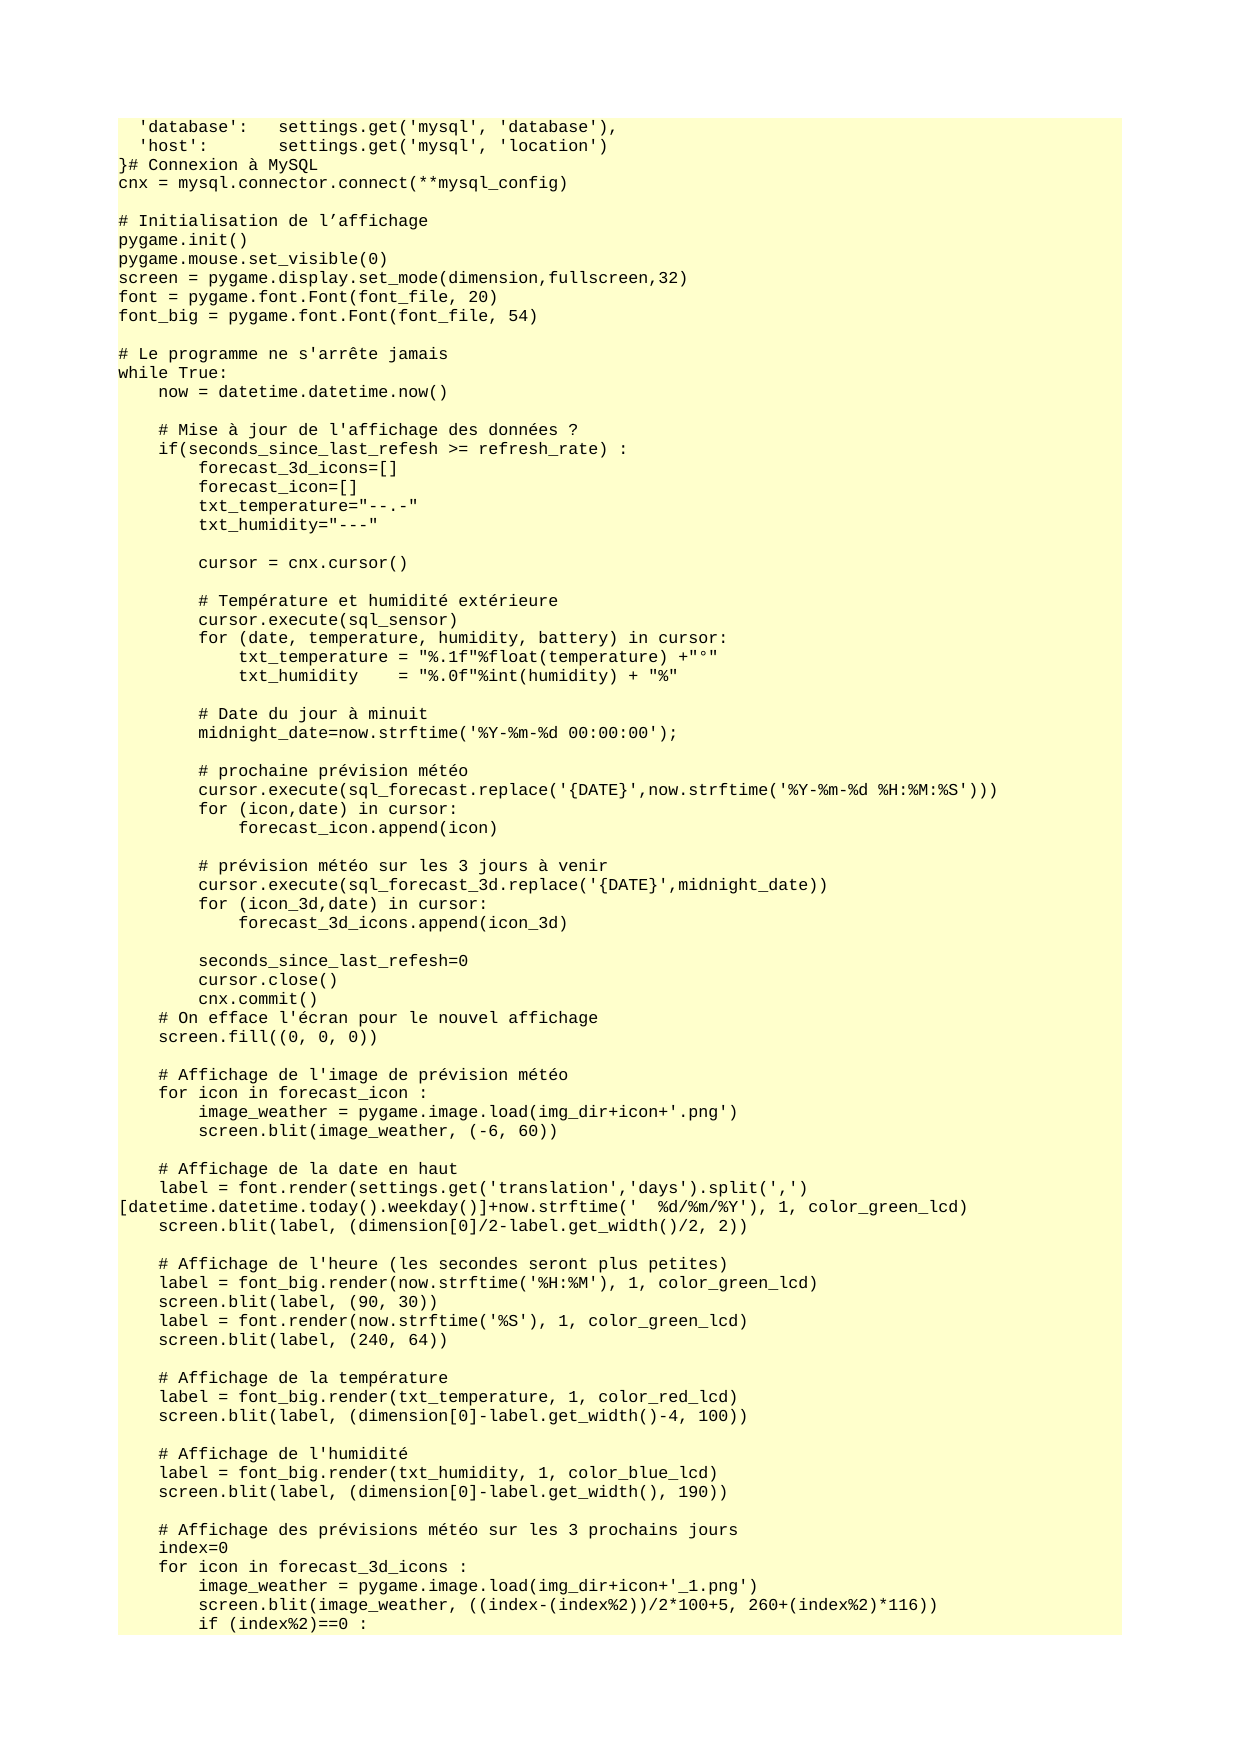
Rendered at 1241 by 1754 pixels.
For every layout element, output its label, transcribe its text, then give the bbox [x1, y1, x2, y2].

text 'database': settings.get('mysql', 'database'), [118, 118, 1122, 137]
text 'host': settings.get('mysql', 'location') [118, 137, 1122, 156]
text # prévision météo sur les 3 jours à venir [118, 857, 1122, 876]
text screen.blit(label, (dimension[0]-label.get_width()-4, 100)) [118, 1407, 1122, 1426]
text for (date, temperature, humidity, battery) in cursor: [118, 630, 1122, 649]
text forecast_icon.append(icon) [118, 819, 1122, 838]
text screen.blit(label, (dimension[0]-label.get_width(), 190)) [118, 1483, 1122, 1502]
text font_big = pygame.font.Font(font_file, 54) [118, 308, 1122, 327]
text screen.blit(label, (90, 30)) [118, 1293, 1122, 1312]
text # Affichage des prévisions météo sur les 3 prochains jours [118, 1521, 1122, 1540]
text midnight_date=now.strftime('%Y-%m-%d 00:00:00'); [118, 725, 1122, 744]
text # Mise à jour de l'affichage des données ? [118, 421, 1122, 440]
text for (icon_3d,date) in cursor: [118, 895, 1122, 914]
text txt_temperature = "%.1f"%float(temperature) +"°" [118, 649, 1122, 668]
text }# Connexion à MySQL [118, 156, 1122, 175]
text for icon in forecast_3d_icons : [118, 1559, 1122, 1578]
text # Affichage de l'heure (les secondes seront plus petites) [118, 1256, 1122, 1274]
text if(seconds_since_last_refesh >= refresh_rate) : [118, 440, 1122, 459]
text # Température et humidité extérieure [118, 592, 1122, 611]
text forecast_3d_icons=[] [118, 459, 1122, 478]
text cursor.execute(sql_sensor) [118, 611, 1122, 630]
text screen.blit(label, (240, 64)) [118, 1331, 1122, 1350]
text # On efface l'écran pour le nouvel affichage [118, 1009, 1122, 1028]
text while True: [118, 364, 1122, 383]
text # Le programme ne s'arrête jamais [118, 346, 1122, 364]
text for icon in forecast_icon : [118, 1085, 1122, 1104]
text screen.blit(image_weather, (-6, 60)) [118, 1123, 1122, 1142]
text label = font_big.render(txt_humidity, 1, color_blue_lcd) [118, 1464, 1122, 1483]
text # Initialisation de l’affichage [118, 213, 1122, 232]
text # Date du jour à minuit [118, 706, 1122, 725]
text cursor = cnx.cursor() [118, 554, 1122, 573]
text image_weather = pygame.image.load(img_dir+icon+'.png') [118, 1104, 1122, 1123]
text label = font.render(settings.get('translation','days').split(',')[datetime.datetime.today().weekday()]+now.strftime(' %d/%m/%Y'), 1, color_green_lcd) [118, 1180, 1122, 1218]
text screen.blit(image_weather, ((index-(index%2))/2*100+5, 260+(index%2)*116)) [118, 1597, 1122, 1616]
text # Affichage de la température [118, 1369, 1122, 1388]
text index=0 [118, 1540, 1122, 1559]
text cursor.close() [118, 971, 1122, 990]
text cnx.commit() [118, 990, 1122, 1009]
text forecast_icon=[] [118, 478, 1122, 497]
text # prochaine prévision météo [118, 763, 1122, 782]
text label = font_big.render(txt_temperature, 1, color_red_lcd) [118, 1388, 1122, 1407]
text screen.blit(label, (dimension[0]/2-label.get_width()/2, 2)) [118, 1218, 1122, 1237]
text cursor.execute(sql_forecast.replace('{DATE}',now.strftime('%Y-%m-%d %H:%M:%S'))) [118, 782, 1122, 801]
text txt_temperature="--.-" [118, 497, 1122, 516]
text label = font.render(now.strftime('%S'), 1, color_green_lcd) [118, 1312, 1122, 1331]
text cursor.execute(sql_forecast_3d.replace('{DATE}',midnight_date)) [118, 876, 1122, 895]
text font = pygame.font.Font(font_file, 20) [118, 289, 1122, 308]
text # Affichage de l'humidité [118, 1445, 1122, 1464]
text screen = pygame.display.set_mode(dimension,fullscreen,32) [118, 270, 1122, 289]
text label = font_big.render(now.strftime('%H:%M'), 1, color_green_lcd) [118, 1274, 1122, 1293]
text txt_humidity = "%.0f"%int(humidity) + "%" [118, 668, 1122, 687]
text cnx = mysql.connector.connect(**mysql_config) [118, 175, 1122, 194]
text # Affichage de la date en haut [118, 1161, 1122, 1180]
text pygame.init() [118, 232, 1122, 251]
text image_weather = pygame.image.load(img_dir+icon+'_1.png') [118, 1578, 1122, 1597]
text forecast_3d_icons.append(icon_3d) [118, 914, 1122, 933]
text if (index%2)==0 : [118, 1616, 1122, 1635]
text screen.fill((0, 0, 0)) [118, 1028, 1122, 1047]
text pygame.mouse.set_visible(0) [118, 251, 1122, 270]
text # Affichage de l'image de prévision météo [118, 1066, 1122, 1085]
text txt_humidity="---" [118, 516, 1122, 535]
text for (icon,date) in cursor: [118, 801, 1122, 819]
text now = datetime.datetime.now() [118, 383, 1122, 402]
text seconds_since_last_refesh=0 [118, 952, 1122, 971]
